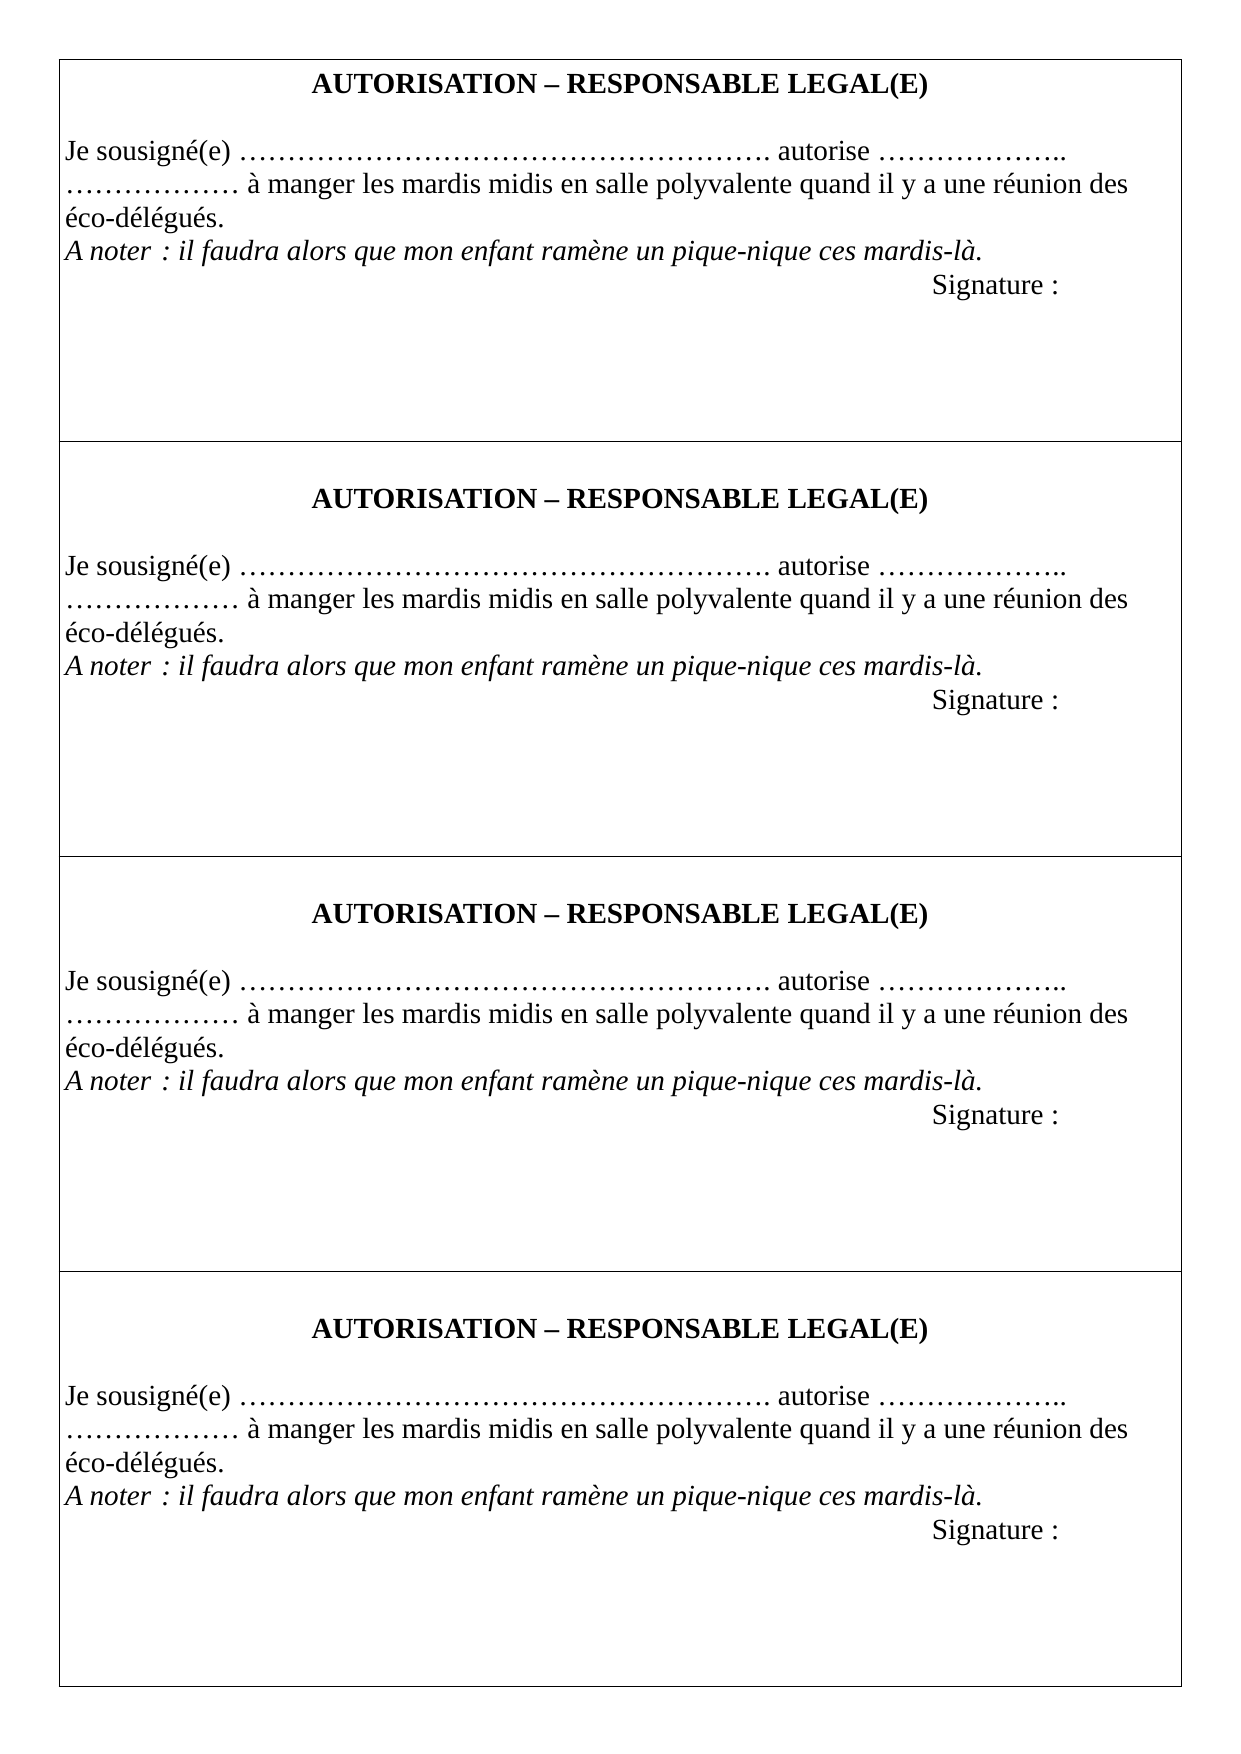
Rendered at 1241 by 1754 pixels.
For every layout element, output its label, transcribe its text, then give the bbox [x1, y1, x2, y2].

table_cell AUTORISATION – RESPONSABLE LEGAL(E) Je sousigné(e) ………………………………………………. autorise ………………..……………… à manger les mardis midis en salle polyvalente quand il y a une réunion des éco-délégués. A noter : il faudra alors que mon enfant ramène un pique-nique ces mardis-là. Signature : [60, 1272, 1181, 1686]
table_header AUTORISATION – RESPONSABLE LEGAL(E) Je sousigné(e) ………………………………………………. autorise ………………..……………… à manger les mardis midis en salle polyvalente quand il y a une réunion des éco-délégués. A noter : il faudra alors que mon enfant ramène un pique-nique ces mardis-là. Signature : [60, 60, 1181, 441]
table_cell AUTORISATION – RESPONSABLE LEGAL(E) Je sousigné(e) ………………………………………………. autorise ………………..……………… à manger les mardis midis en salle polyvalente quand il y a une réunion des éco-délégués. A noter : il faudra alors que mon enfant ramène un pique-nique ces mardis-là. Signature : [60, 442, 1181, 856]
table_cell AUTORISATION – RESPONSABLE LEGAL(E) Je sousigné(e) ………………………………………………. autorise ………………..……………… à manger les mardis midis en salle polyvalente quand il y a une réunion des éco-délégués. A noter : il faudra alors que mon enfant ramène un pique-nique ces mardis-là. Signature : [60, 857, 1181, 1271]
